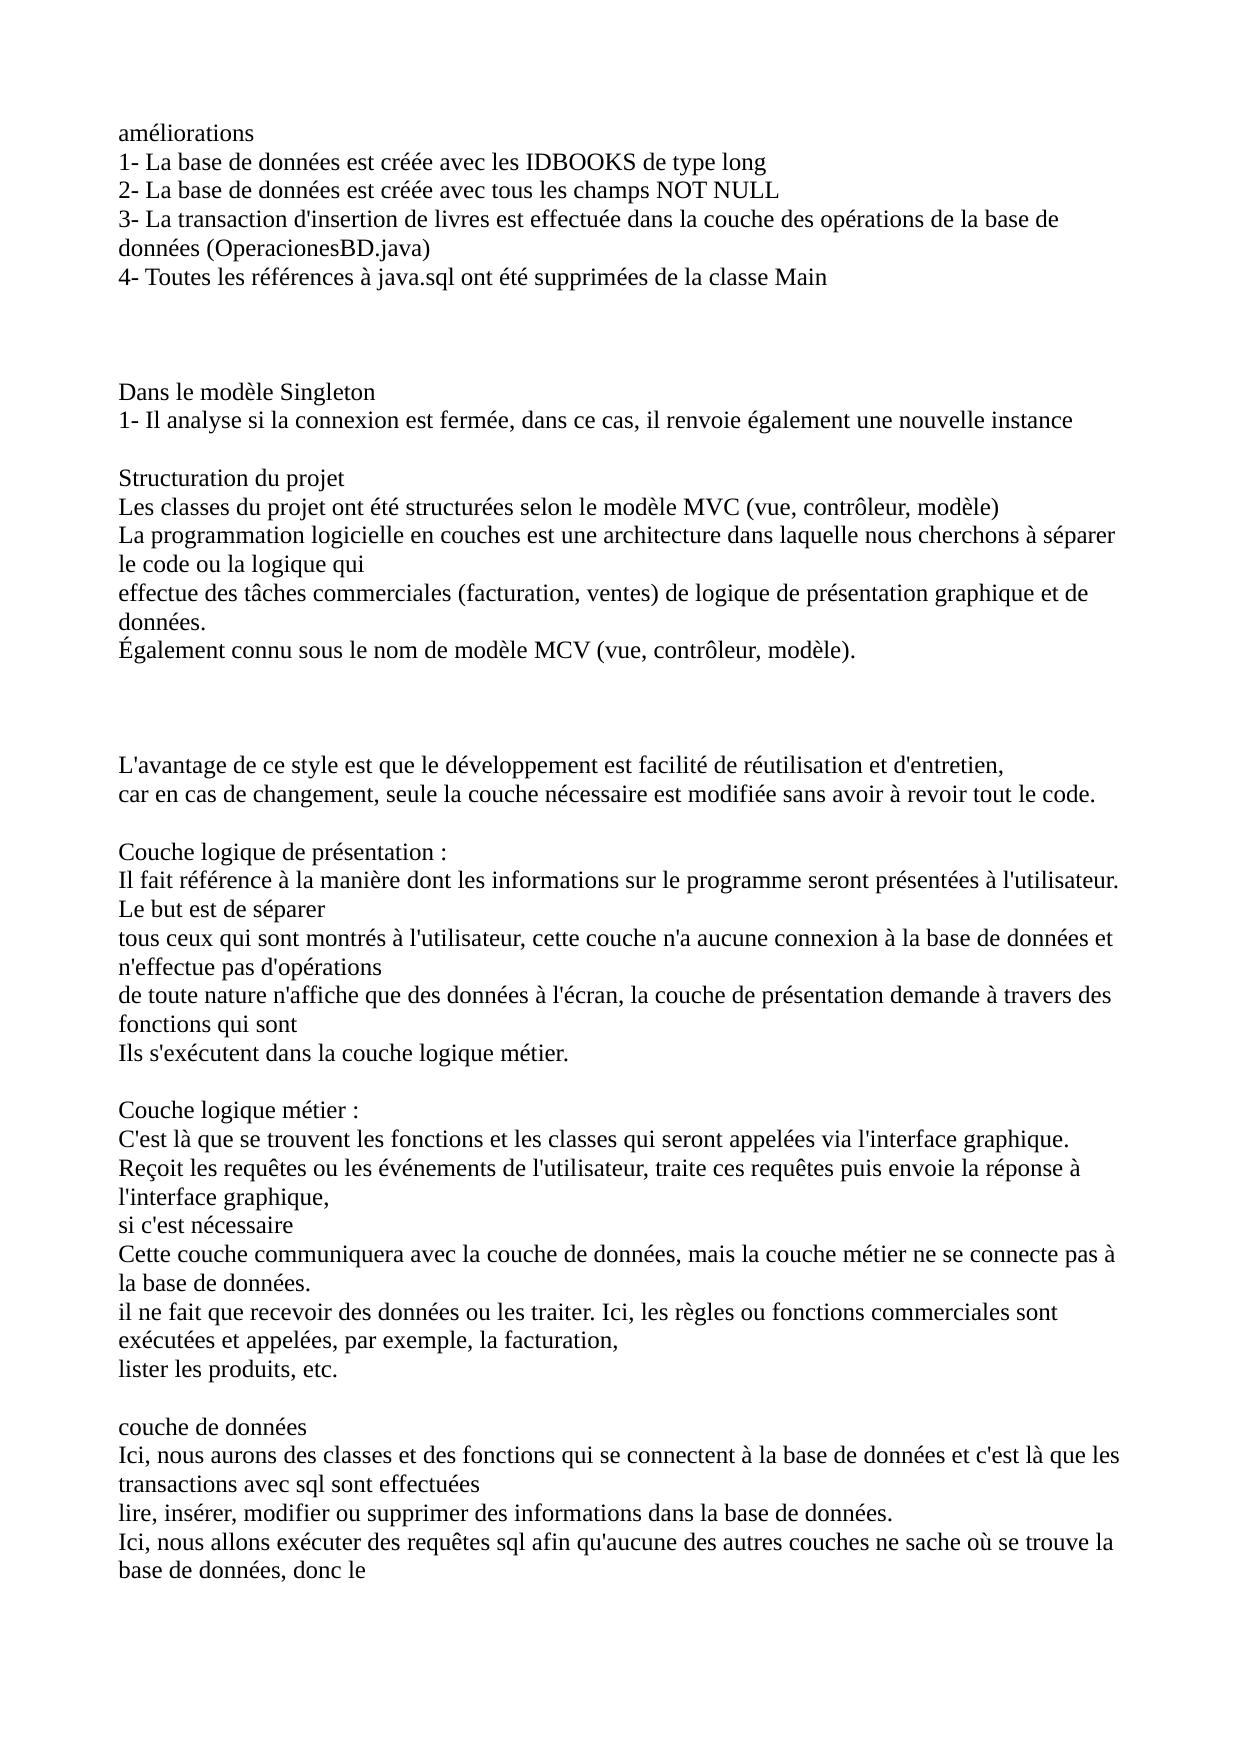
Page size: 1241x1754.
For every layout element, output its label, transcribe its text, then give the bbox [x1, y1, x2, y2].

text améliorations 1- La base de données est créée avec les IDBOOKS de type long 2- La base de données est créée avec tous les champs NOT NULL 3- La transaction d'insertion de livres est effectuée dans la couche des opérations de la base de données (OperacionesBD.java) 4- Toutes les références à java.sql ont été supprimées de la classe Main Dans le modèle Singleton 1- Il analyse si la connexion est fermée, dans ce cas, il renvoie également une nouvelle instance Structuration du projet Les classes du projet ont été structurées selon le modèle MVC (vue, contrôleur, modèle) La programmation logicielle en couches est une architecture dans laquelle nous cherchons à séparer le code ou la logique qui effectue des tâches commerciales (facturation, ventes) de logique de présentation graphique et de données. Également connu sous le nom de modèle MCV (vue, contrôleur, modèle). L'avantage de ce style est que le développement est facilité de réutilisation et d'entretien, car en cas de changement, seule la couche nécessaire est modifiée sans avoir à revoir tout le code. Couche logique de présentation : Il fait référence à la manière dont les informations sur le programme seront présentées à l'utilisateur. Le but est de séparer tous ceux qui sont montrés à l'utilisateur, cette couche n'a aucune connexion à la base de données et n'effectue pas d'opérations de toute nature n'affiche que des données à l'écran, la couche de présentation demande à travers des fonctions qui sont Ils s'exécutent dans la couche logique métier. Couche logique métier : C'est là que se trouvent les fonctions et les classes qui seront appelées via l'interface graphique. Reçoit les requêtes ou les événements de l'utilisateur, traite ces requêtes puis envoie la réponse à l'interface graphique, si c'est nécessaire Cette couche communiquera avec la couche de données, mais la couche métier ne se connecte pas à la base de données. il ne fait que recevoir des données ou les traiter. Ici, les règles ou fonctions commerciales sont exécutées et appelées, par exemple, la facturation, lister les produits, etc. couche de données Ici, nous aurons des classes et des fonctions qui se connectent à la base de données et c'est là que les transactions avec sql sont effectuées lire, insérer, modifier ou supprimer des informations dans la base de données. Ici, nous allons exécuter des requêtes sql afin qu'aucune des autres couches ne sache où se trouve la base de données, donc le [118, 118, 1122, 1584]
